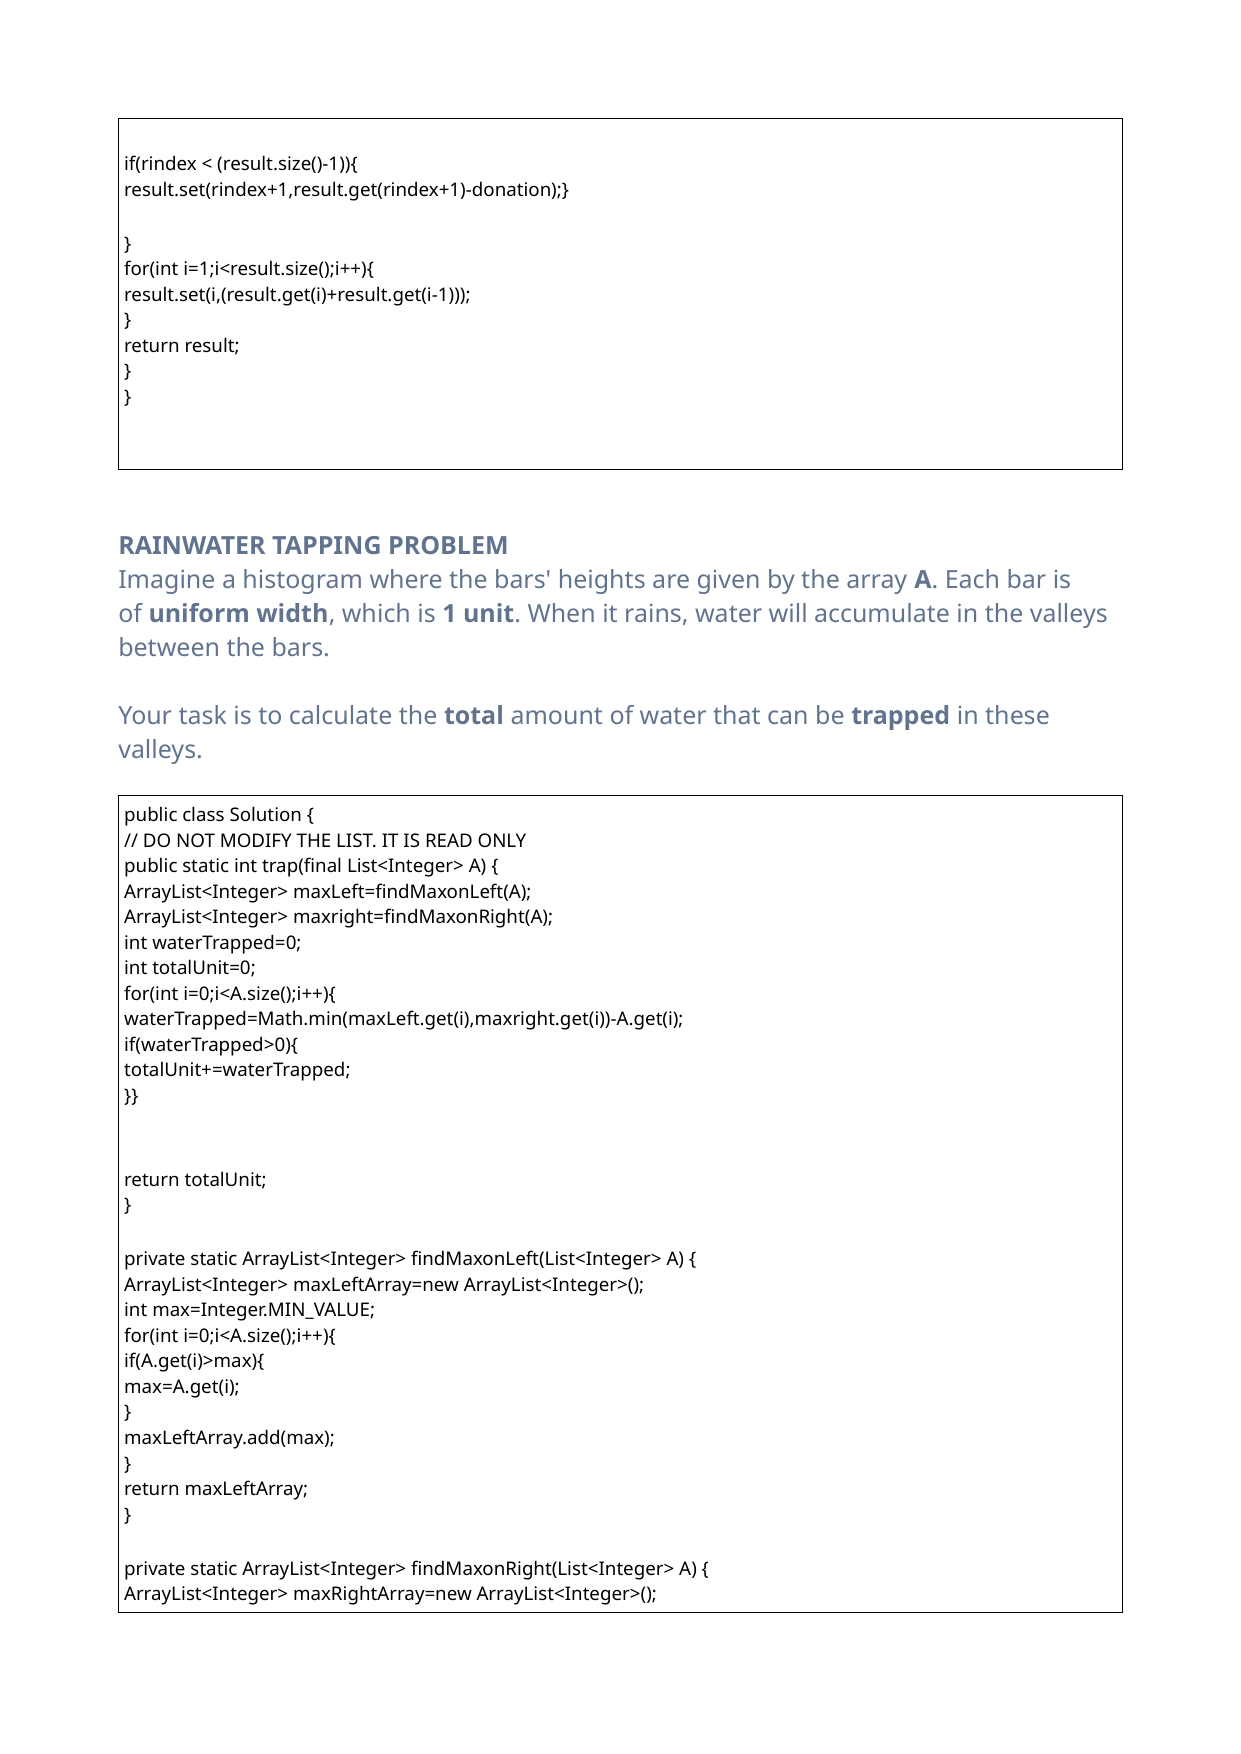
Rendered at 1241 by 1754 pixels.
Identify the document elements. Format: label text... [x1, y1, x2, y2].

table_header if(rindex < (result.size()-1)){ result.set(rindex+1,result.get(rindex+1)-donation);} } for(int i=1;i<result.size();i++){ result.set(i,(result.get(i)+result.get(i-1))); } return result; } } [119, 119, 1122, 469]
text Imagine a histogram where the bars' heights are given by the array A. Each bar is of uniform width, which is 1 unit. When it rains, water will accumulate in the valleys between the bars. Your task is to calculate the total amount of water that can be trapped in these valleys. [118, 561, 1122, 794]
text RAINWATER TAPPING PROBLEM [118, 527, 1122, 561]
table_header public class Solution { // DO NOT MODIFY THE LIST. IT IS READ ONLY public static int trap(final List<Integer> A) { ArrayList<Integer> maxLeft=findMaxonLeft(A); ArrayList<Integer> maxright=findMaxonRight(A); int waterTrapped=0; int totalUnit=0; for(int i=0;i<A.size();i++){ waterTrapped=Math.min(maxLeft.get(i),maxright.get(i))-A.get(i); if(waterTrapped>0){ totalUnit+=waterTrapped; }} return totalUnit; } private static ArrayList<Integer> findMaxonLeft(List<Integer> A) { ArrayList<Integer> maxLeftArray=new ArrayList<Integer>(); int max=Integer.MIN_VALUE; for(int i=0;i<A.size();i++){ if(A.get(i)>max){ max=A.get(i); } maxLeftArray.add(max); } return maxLeftArray; } private static ArrayList<Integer> findMaxonRight(List<Integer> A) { ArrayList<Integer> maxRightArray=new ArrayList<Integer>(); [119, 796, 1122, 1612]
